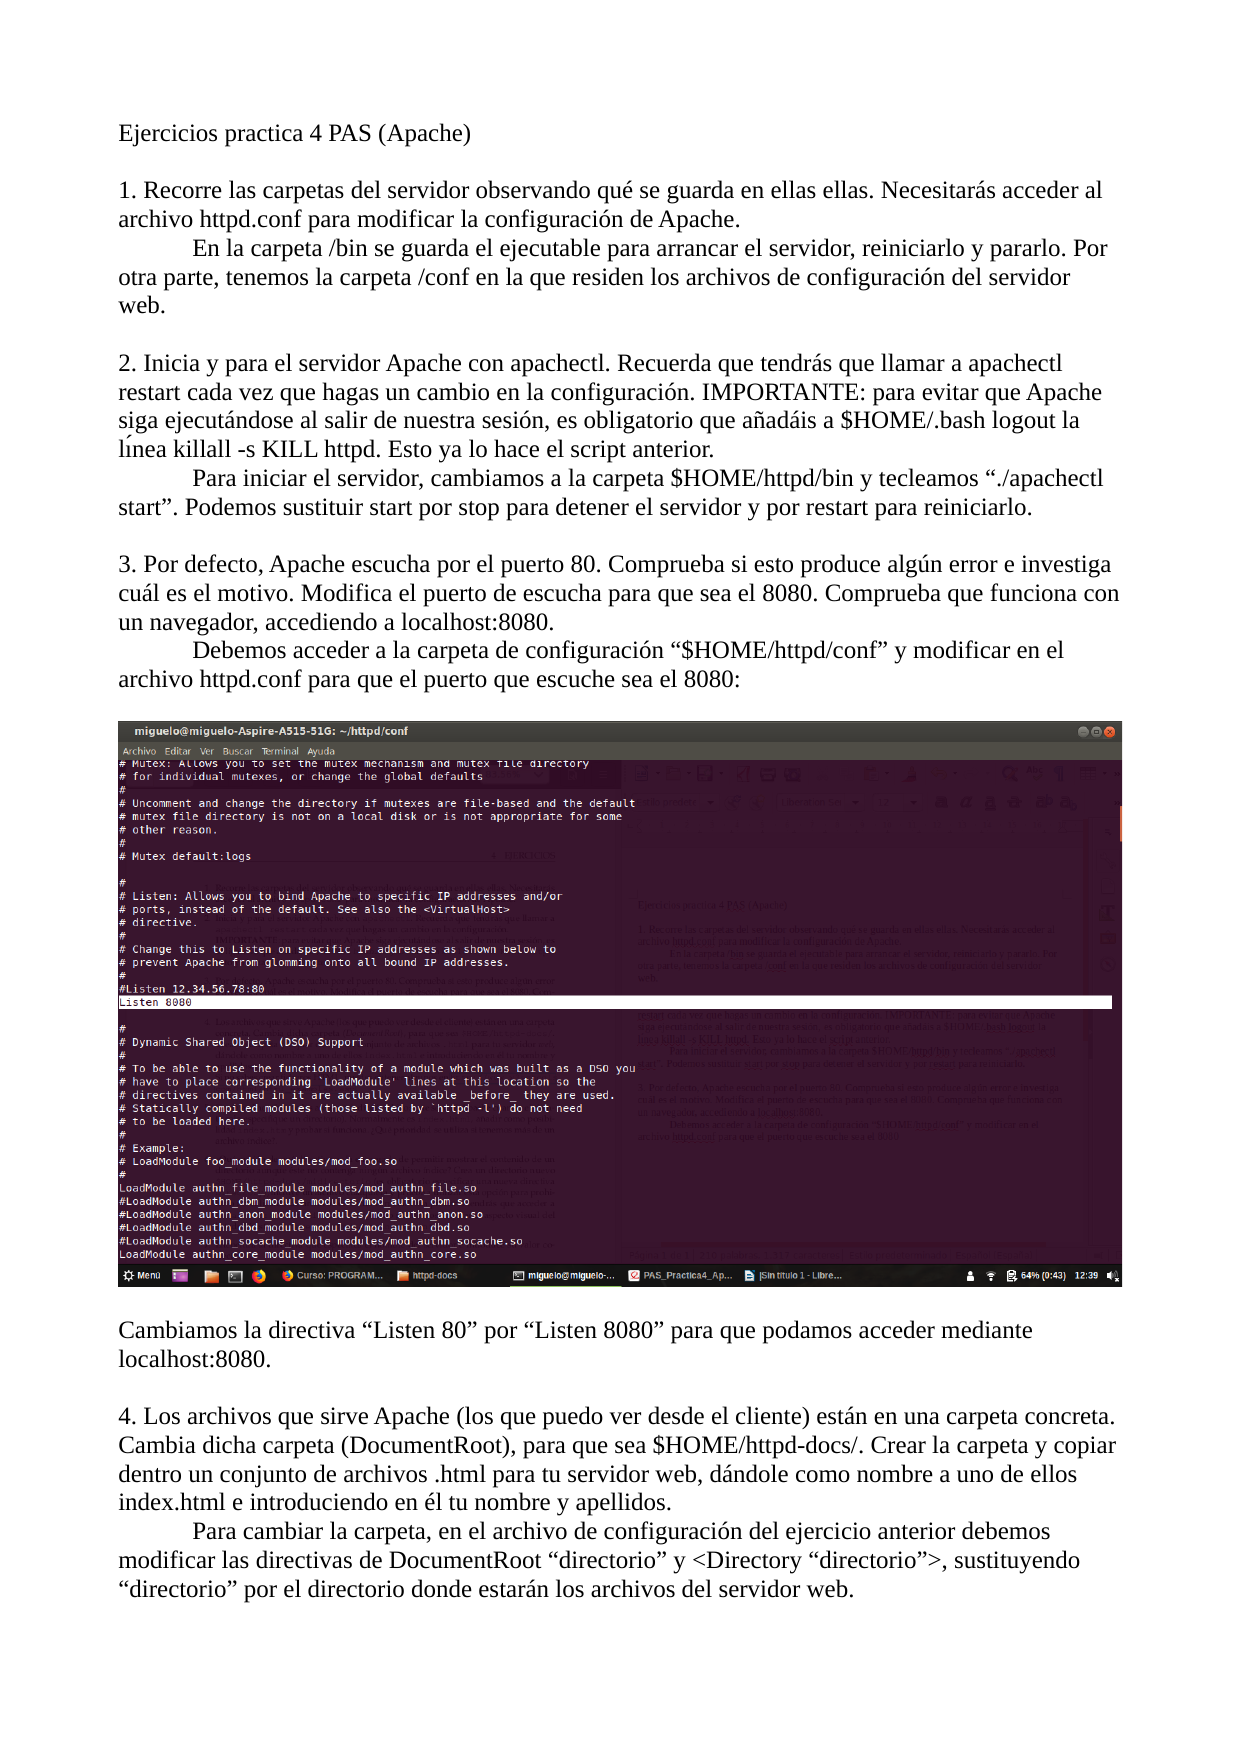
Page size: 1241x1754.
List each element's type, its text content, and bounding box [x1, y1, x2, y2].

picture [118, 721, 1123, 1287]
text Cambiamos la directiva “Listen 80” por “Listen 8080” para que podamos acceder mediante localhost:8080. [118, 1315, 1122, 1372]
text 3. Por defecto, Apache escucha por el puerto 80. Comprueba si esto produce algún error e investiga cuál es el motivo. Modifica el puerto de escucha para que sea el 8080. Comprueba que funciona con un navegador, accediendo a localhost:8080. [118, 549, 1122, 636]
text Para iniciar el servidor, cambiamos a la carpeta $HOME/httpd/bin y tecleamos “./apachectl start”. Podemos sustituir start por stop para detener el servidor y por restart para reiniciarlo. [118, 463, 1122, 521]
text 2. Inicia y para el servidor Apache con apachectl. Recuerda que tendrás que llamar a apachectl restart cada vez que hagas un cambio en la configuración. IMPORTANTE: para evitar que Apache siga ejecutándose al salir de nuestra sesión, es obligatorio que añadáis a $HOME/.bash logout la lı́nea killall -s KILL httpd. Esto ya lo hace el script anterior. [118, 348, 1122, 463]
text Ejercicios practica 4 PAS (Apache) [118, 118, 1122, 147]
text 1. Recorre las carpetas del servidor observando qué se guarda en ellas ellas. Necesitarás acceder al archivo httpd.conf para modificar la configuración de Apache. [118, 176, 1122, 233]
text Para cambiar la carpeta, en el archivo de configuración del ejercicio anterior debemos modificar las directivas de DocumentRoot “directorio” y <Directory “directorio”>, sustituyendo “directorio” por el directorio donde estarán los archivos del servidor web. [118, 1516, 1122, 1602]
text En la carpeta /bin se guarda el ejecutable para arrancar el servidor, reiniciarlo y pararlo. Por otra parte, tenemos la carpeta /conf en la que residen los archivos de configuración del servidor web. [118, 233, 1122, 319]
text 4. Los archivos que sirve Apache (los que puedo ver desde el cliente) están en una carpeta concreta. Cambia dicha carpeta (DocumentRoot), para que sea $HOME/httpd-docs/. Crear la carpeta y copiar dentro un conjunto de archivos .html para tu servidor web, dándole como nombre a uno de ellos index.html e introduciendo en él tu nombre y apellidos. [118, 1401, 1122, 1516]
text Debemos acceder a la carpeta de configuración “$HOME/httpd/conf” y modificar en el archivo httpd.conf para que el puerto que escuche sea el 8080: [118, 636, 1122, 693]
